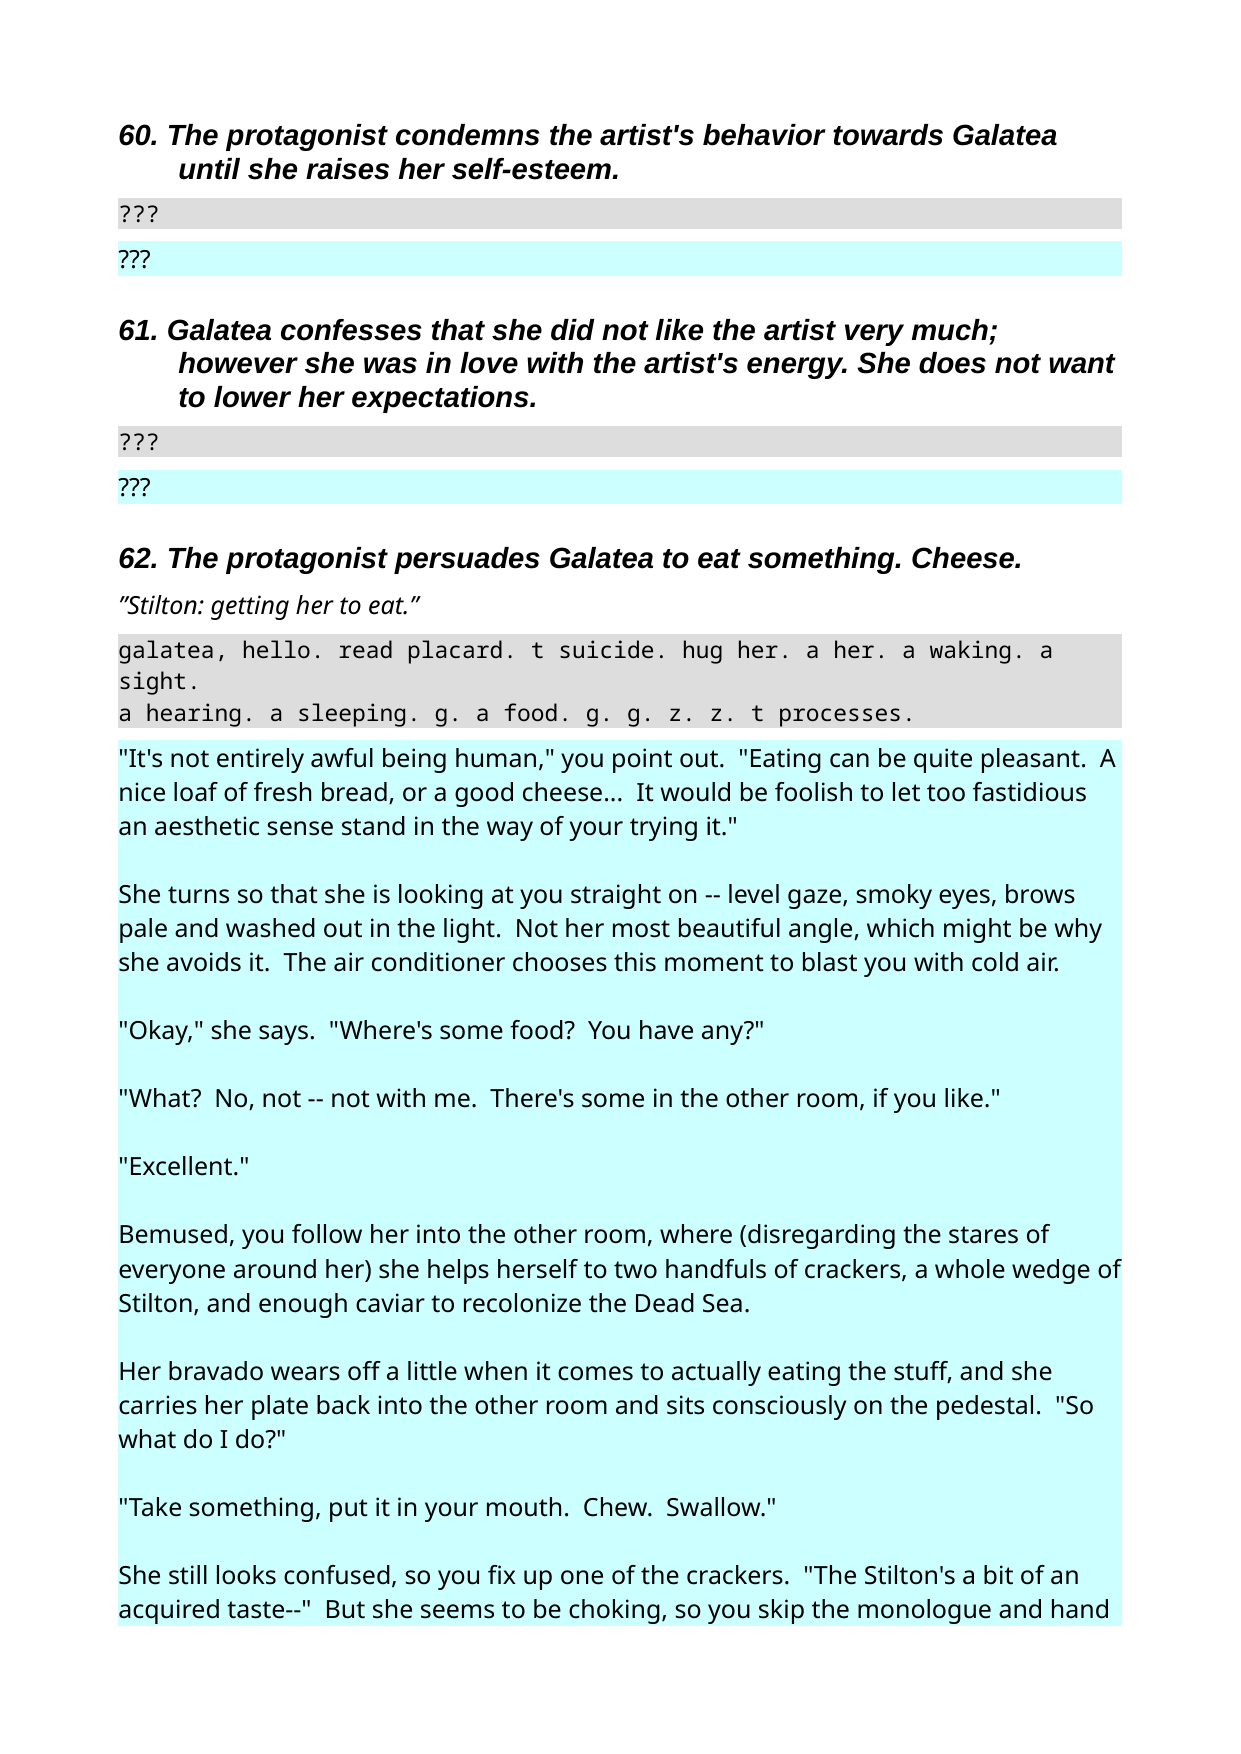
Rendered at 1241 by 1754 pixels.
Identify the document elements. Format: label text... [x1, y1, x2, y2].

text ??? [118, 241, 1122, 276]
subtitle 61. Galatea confesses that she did not like the artist very much; however she was in love with the artist's energy. She does not want to lower her expectations. [118, 313, 1122, 414]
text ??? [118, 470, 1122, 504]
subtitle 62. The protagonist persuades Galatea to eat something. Cheese. [118, 541, 1122, 575]
subtitle 60. The protagonist condemns the artist's behavior towards Galatea until she raises her self-esteem. [118, 118, 1122, 185]
text "It's not entirely awful being human," you point out. "Eating can be quite pleasant. A nice loaf of fresh bread, or a good cheese... It would be foolish to let too fastidious an aesthetic sense stand in the way of your trying it." She turns so that she is looking at you straight on -- level gaze, smoky eyes, brows pale and washed out in the light. Not her most beautiful angle, which might be why she avoids it. The air conditioner chooses this moment to blast you with cold air. "Okay," she says. "Where's some food? You have any?" "What? No, not -- not with me. There's some in the other room, if you like." "Excellent." Bemused, you follow her into the other room, where (disregarding the stares of everyone around her) she helps herself to two handfuls of crackers, a whole wedge of Stilton, and enough caviar to recolonize the Dead Sea. Her bravado wears off a little when it comes to actually eating the stuff, and she carries her plate back into the other room and sits consciously on the pedestal. "So what do I do?" "Take something, put it in your mouth. Chew. Swallow." She still looks confused, so you fix up one of the crackers. "The Stilton's a bit of an acquired taste--" But she seems to be choking, so you skip the monologue and hand [118, 740, 1122, 1626]
text ??? [118, 198, 1122, 229]
text ”Stilton: getting her to eat.” [118, 587, 1122, 622]
text galatea, hello. read placard. t suicide. hug her. a her. a waking. a sight. a hearing. a sleeping. g. a food. g. g. z. z. t processes. [118, 634, 1122, 728]
text ??? [118, 426, 1122, 457]
